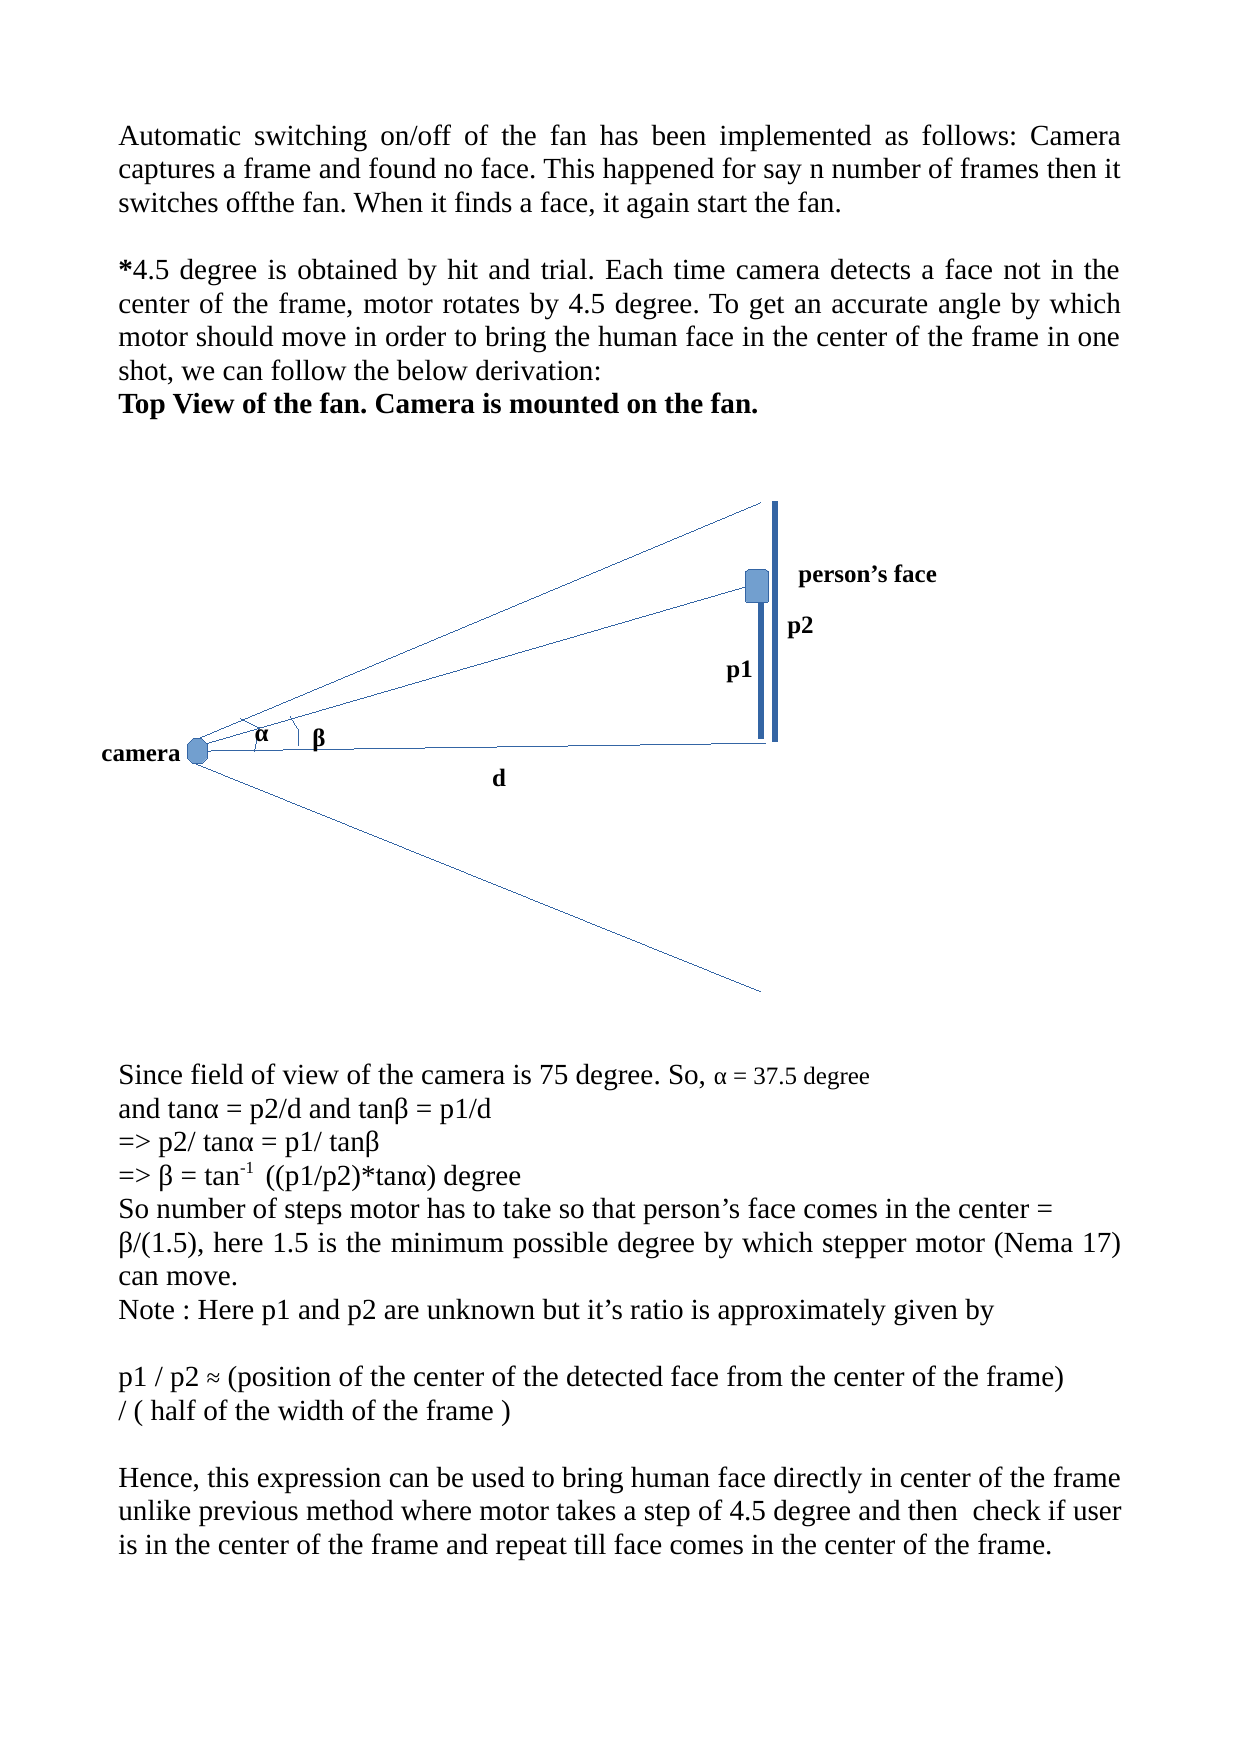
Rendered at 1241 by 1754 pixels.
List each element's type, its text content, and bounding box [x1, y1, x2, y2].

text Top View of the fan. Camera is mounted on the fan. [118, 386, 1122, 420]
text So number of steps motor has to take so that person’s face comes in the center = [118, 1191, 1122, 1225]
text Automatic switching on/off of the fan has been implemented as follows: Camera captures a frame and found no face. This happened for say n number of frames then it switches offthe fan. When it finds a face, it again start the fan. [118, 118, 1122, 219]
text => β = tan-1 ((p1/p2)*tanα) degree [118, 1158, 1122, 1191]
text and tanα = p2/d and tanβ = p1/d [118, 1091, 1122, 1124]
text *4.5 degree is obtained by hit and trial. Each time camera detects a face not in the center of the frame, motor rotates by 4.5 degree. To get an accurate angle by which motor should move in order to bring the human face in the center of the frame in one shot, we can follow the below derivation: [118, 252, 1122, 386]
text p1 / p2 ≈ (position of the center of the detected face from the center of the frame) / ( half of the width of the frame ) [118, 1359, 1122, 1426]
text Since field of view of the camera is 75 degree. So, α = 37.5 degree [118, 1057, 1122, 1091]
text ­=> p2/ tanα = p1/ tanβ [118, 1124, 1122, 1158]
text Hence, this expression can be used to bring human face directly in center of the frame unlike previous method where motor takes a step of 4.5 degree and then check if user is in the center of the frame and repeat till face comes in the center of the frame. [118, 1460, 1122, 1560]
text β/(1.5), here 1.5 is the minimum possible degree by which stepper motor (Nema 17) can move. [118, 1225, 1122, 1292]
text Note : Here p1 and p2 are unknown but it’s ratio is approximately given by [118, 1292, 1122, 1326]
